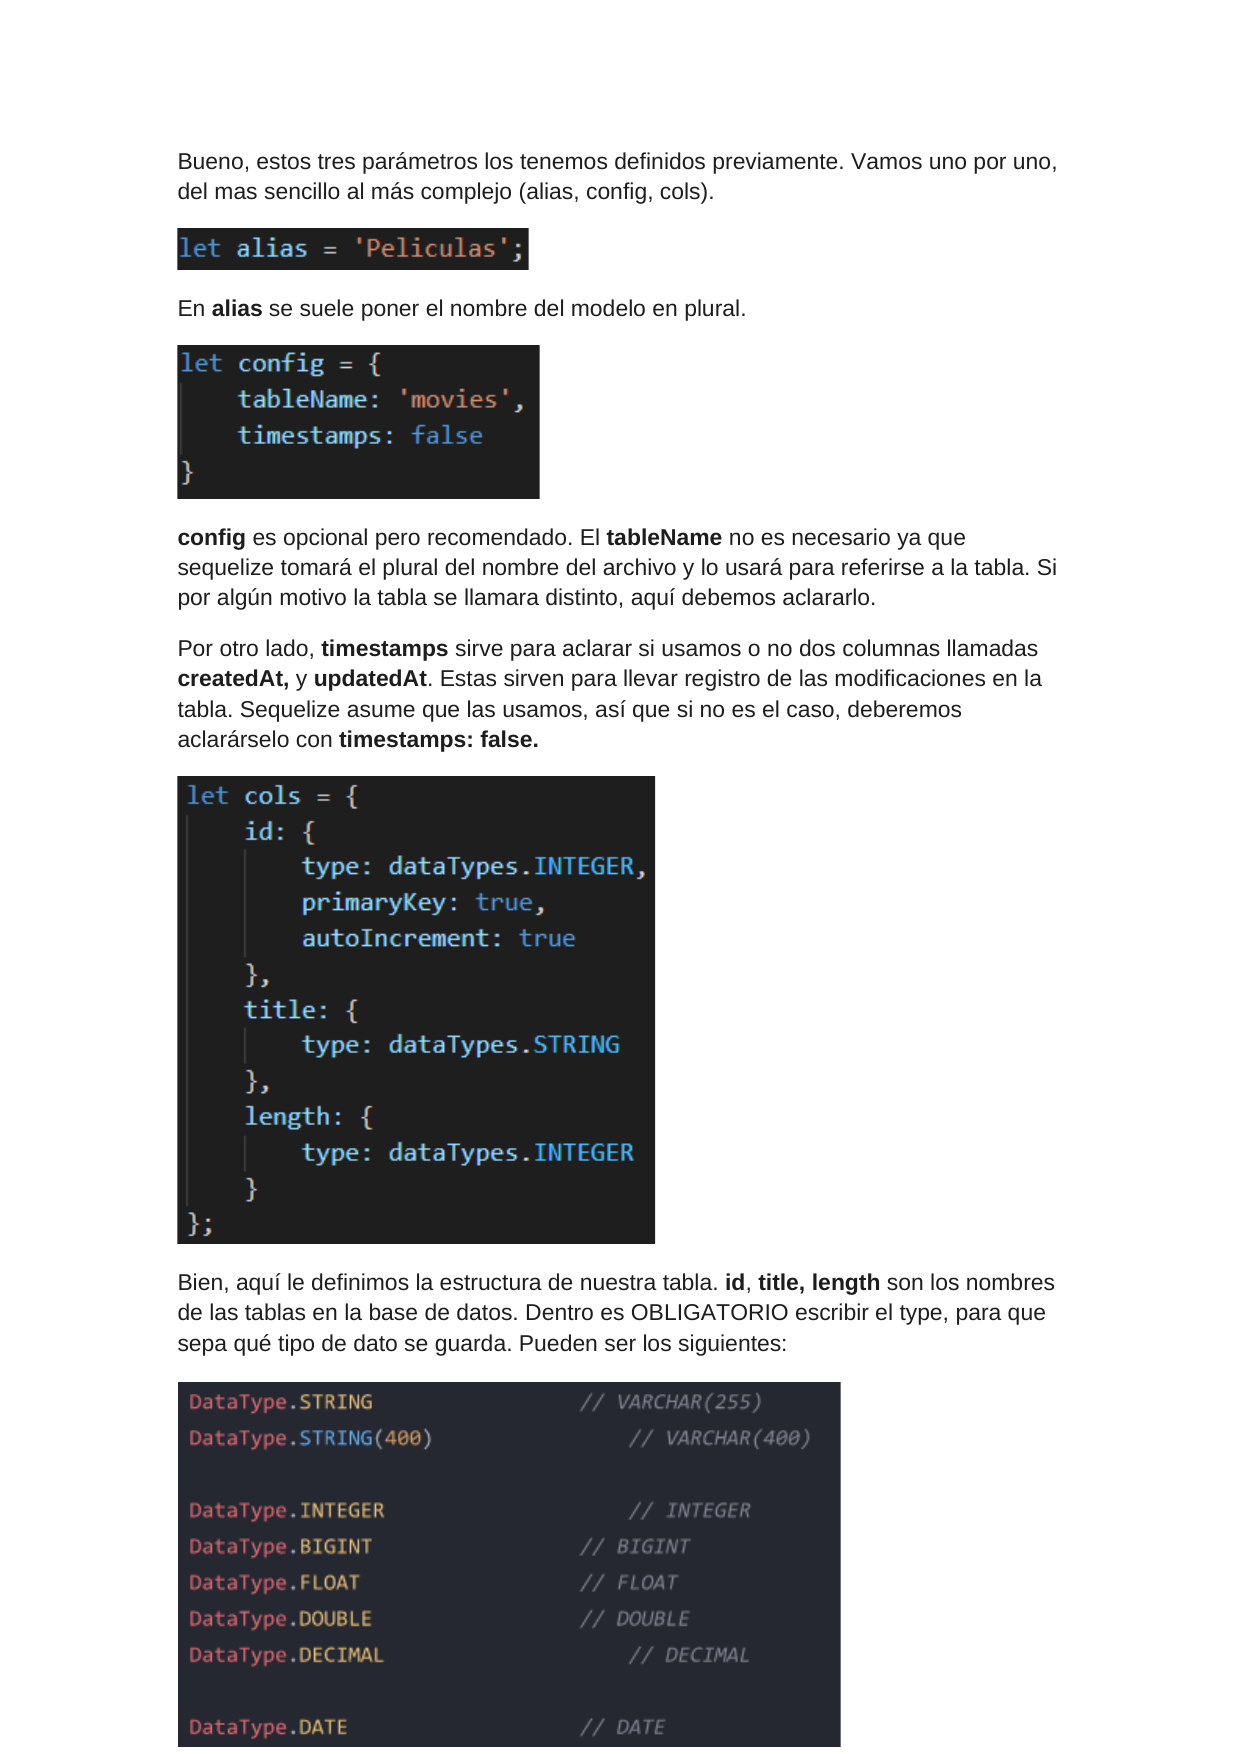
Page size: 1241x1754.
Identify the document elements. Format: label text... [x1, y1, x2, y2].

picture [177, 776, 656, 1244]
text Bien, aquí le definimos la estructura de nuestra tabla. id, title, length son los nombres de las tablas en la base de datos. Dentro es OBLIGATORIO escribir el type, para que sepa qué tipo de dato se guarda. Pueden ser los siguientes: [177, 1269, 1063, 1356]
text Bueno, estos tres parámetros los tenemos definidos previamente. Vamos uno por uno, del mas sencillo al más complejo (alias, config, cols). [177, 148, 1063, 204]
picture [177, 345, 540, 499]
picture [178, 1382, 841, 1747]
text config es opcional pero recomendado. El tableName no es necesario ya que sequelize tomará el plural del nombre del archivo y lo usará para referirse a la tabla. Si por algún motivo la tabla se llamara distinto, aquí debemos aclararlo. [177, 524, 1063, 610]
text Por otro lado, timestamps sirve para aclarar si usamos o no dos columnas llamadas createdAt, y updatedAt. Estas sirven para llevar registro de las modificaciones en la tabla. Sequelize asume que las usamos, así que si no es el caso, deberemos aclarárselo con timestamps: false. [177, 635, 1063, 752]
picture [177, 228, 529, 270]
text En alias se suele poner el nombre del modelo en plural. [177, 294, 1063, 321]
